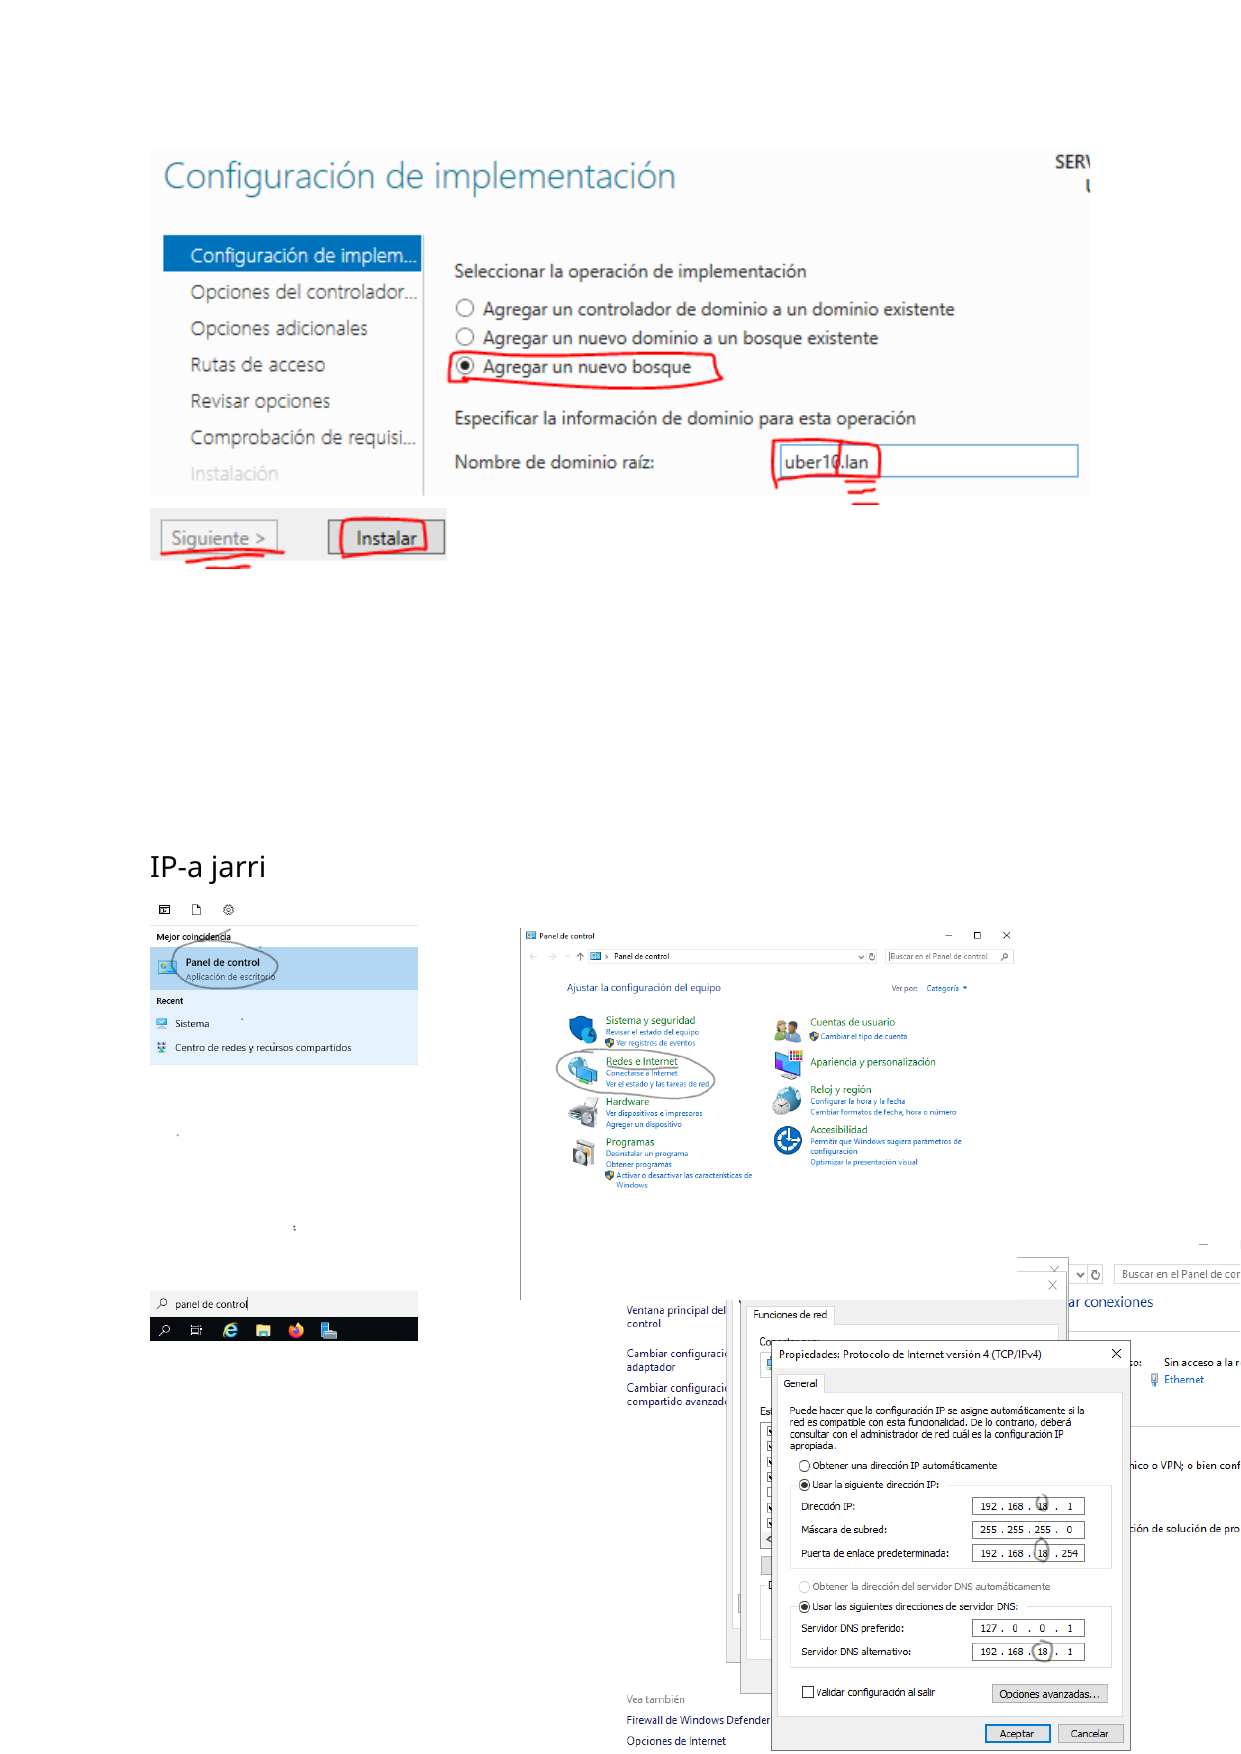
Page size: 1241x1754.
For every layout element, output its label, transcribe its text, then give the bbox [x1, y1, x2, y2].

picture [150, 150, 1091, 505]
text IP-a jarri [150, 847, 1090, 886]
picture [150, 508, 447, 569]
picture [520, 928, 1241, 1754]
picture [150, 892, 418, 1341]
